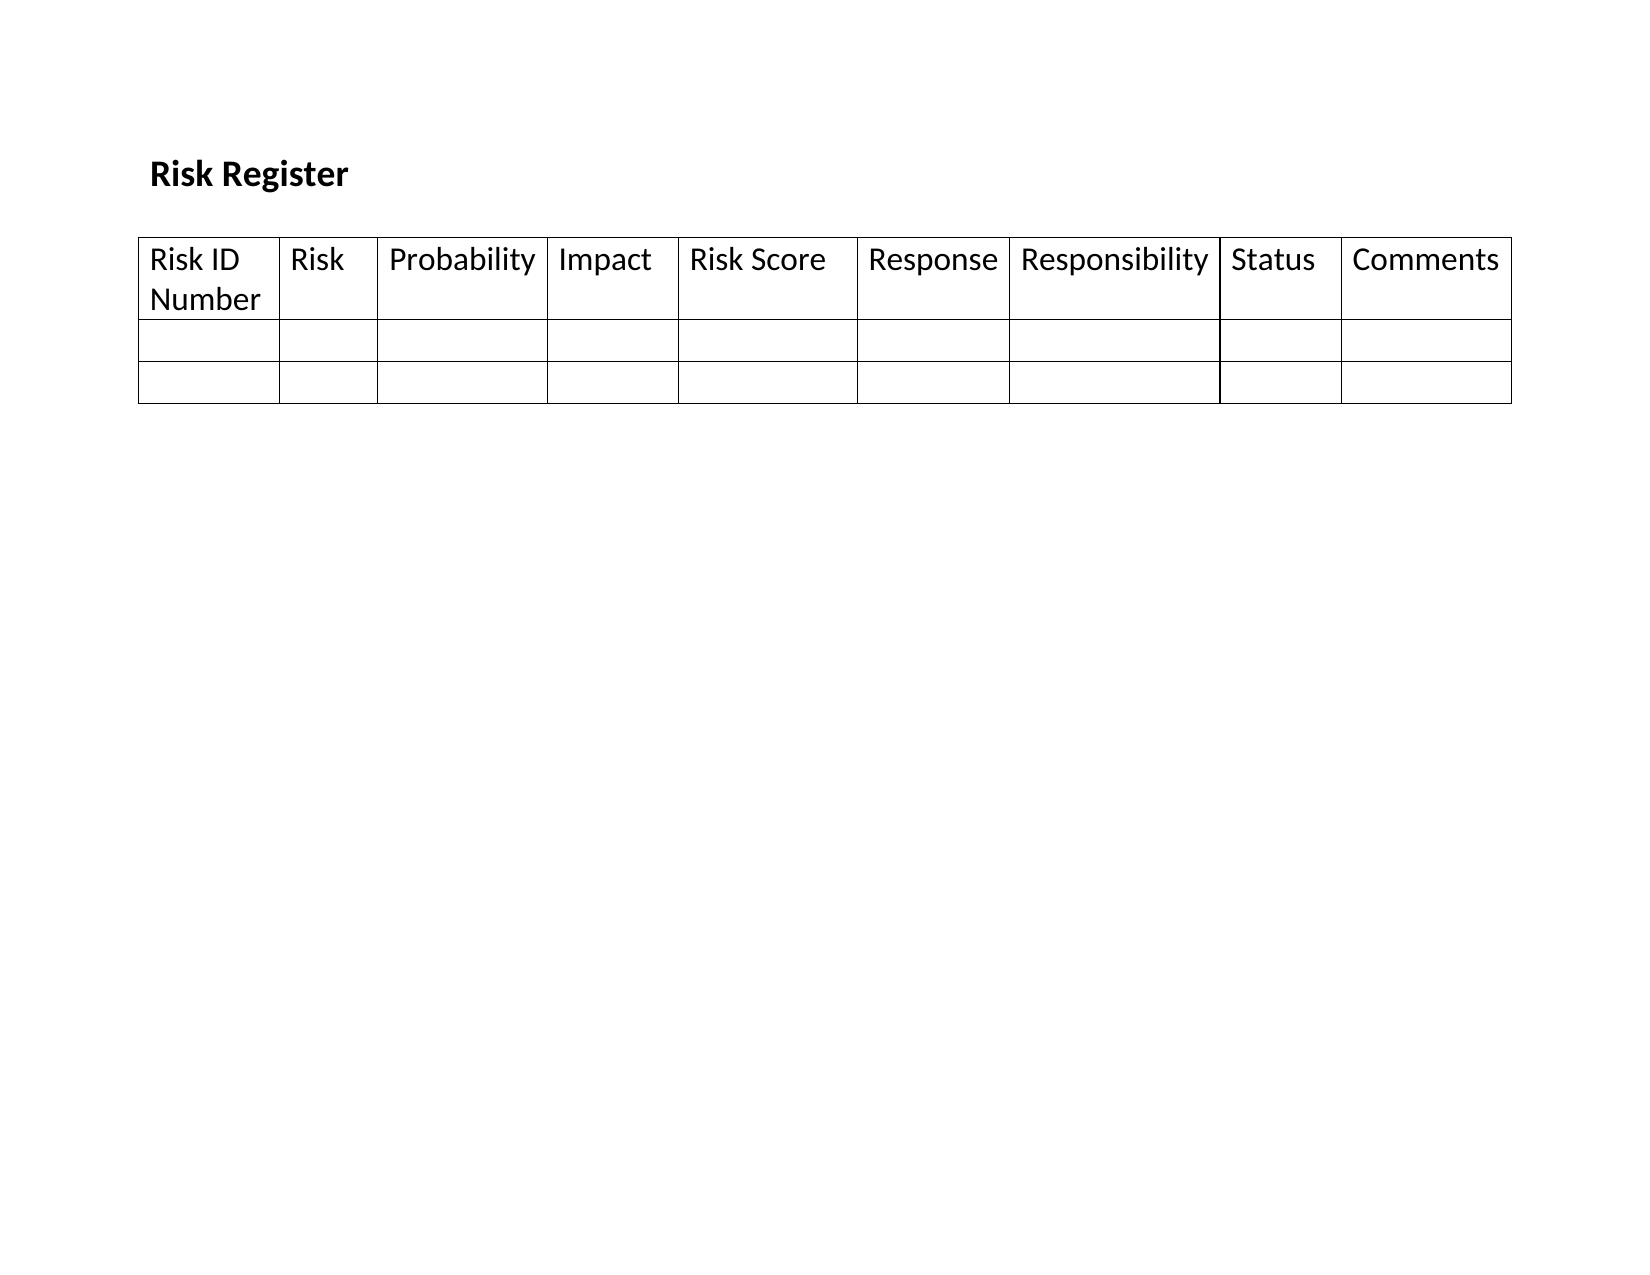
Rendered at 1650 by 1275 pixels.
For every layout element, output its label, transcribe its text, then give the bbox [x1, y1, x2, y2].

table_cell [1221, 362, 1341, 403]
table_cell [139, 320, 279, 361]
table_header Status [1221, 238, 1341, 319]
table_header Risk ID Number [139, 238, 279, 319]
table_header Risk [280, 238, 377, 319]
table_cell [139, 362, 279, 403]
table_header Probability [378, 238, 547, 319]
table_cell [378, 362, 547, 403]
table_cell [1342, 362, 1511, 403]
table_header Responsibility [1010, 238, 1219, 319]
table_cell [1221, 320, 1341, 361]
table_header Response [858, 238, 1009, 319]
table_cell [679, 362, 857, 403]
table_header Risk Score [679, 238, 857, 319]
table_cell [858, 362, 1009, 403]
table_cell [679, 320, 857, 361]
table_header Comments [1342, 238, 1511, 319]
table_cell [858, 320, 1009, 361]
table_cell [280, 362, 377, 403]
text Risk Register [150, 150, 1500, 196]
table_cell [1342, 320, 1511, 361]
table_cell [548, 362, 678, 403]
table_cell [1010, 320, 1219, 361]
table_cell [1010, 362, 1219, 403]
table_cell [378, 320, 547, 361]
table_cell [280, 320, 377, 361]
table_cell [548, 320, 678, 361]
table_header Impact [548, 238, 678, 319]
